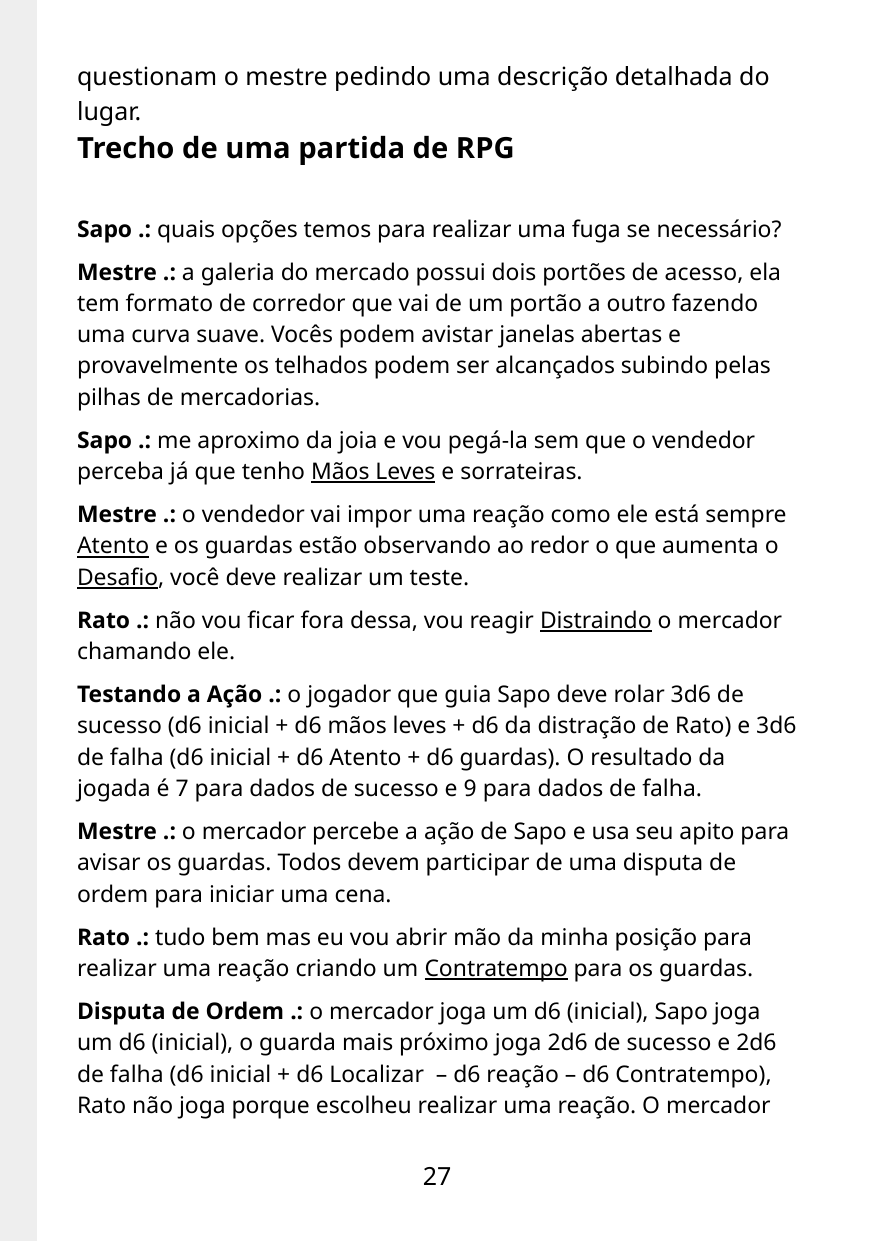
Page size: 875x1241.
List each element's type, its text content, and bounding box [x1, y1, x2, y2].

text Trecho de uma partida de RPG [77, 127, 797, 167]
text Sapo .: quais opções temos para realizar uma fuga se necessário? [77, 212, 797, 244]
text Mestre .: o mercador percebe a ação de Sapo e usa seu apito para avisar os guardas. Todos devem participar de uma disputa de ordem para iniciar uma cena. [77, 815, 797, 909]
text Disputa de Ordem .: o mercador joga um d6 (inicial), Sapo joga um d6 (inicial), o guarda mais próximo joga 2d6 de sucesso e 2d6 de falha (d6 inicial + d6 Localizar – d6 reação – d6 Contratempo), Rato não joga porque escolheu realizar uma reação. O mercador [77, 995, 797, 1120]
text Mestre .: a galeria do mercado possui dois portões de acesso, ela tem formato de corredor que vai de um portão a outro fazendo uma curva suave. Vocês podem avistar janelas abertas e provavelmente os telhados podem ser alcançados subindo pelas pilhas de mercadorias. [77, 256, 797, 412]
text Rato .: não vou ficar fora dessa, vou reagir Distraindo o mercador chamando ele. [77, 604, 797, 666]
text Rato .: tudo bem mas eu vou abrir mão da minha posição para realizar uma reação criando um Contratempo para os guardas. [77, 921, 797, 983]
text Testando a Ação .: o jogador que guia Sapo deve rolar 3d6 de sucesso (d6 inicial + d6 mãos leves + d6 da distração de Rato) e 3d6 de falha (d6 inicial + d6 Atento + d6 guardas). O resultado da jogada é 7 para dados de sucesso e 9 para dados de falha. [77, 678, 797, 803]
text Mestre .: o vendedor vai impor uma reação como ele está sempre Atento e os guardas estão observando ao redor o que aumenta o Desafio, você deve realizar um teste. [77, 498, 797, 592]
text questionam o mestre pedindo uma descrição detalhada do lugar. [77, 59, 797, 127]
text Sapo .: me aproximo da joia e vou pegá-la sem que o vendedor perceba já que tenho Mãos Leves e sorrateiras. [77, 424, 797, 486]
